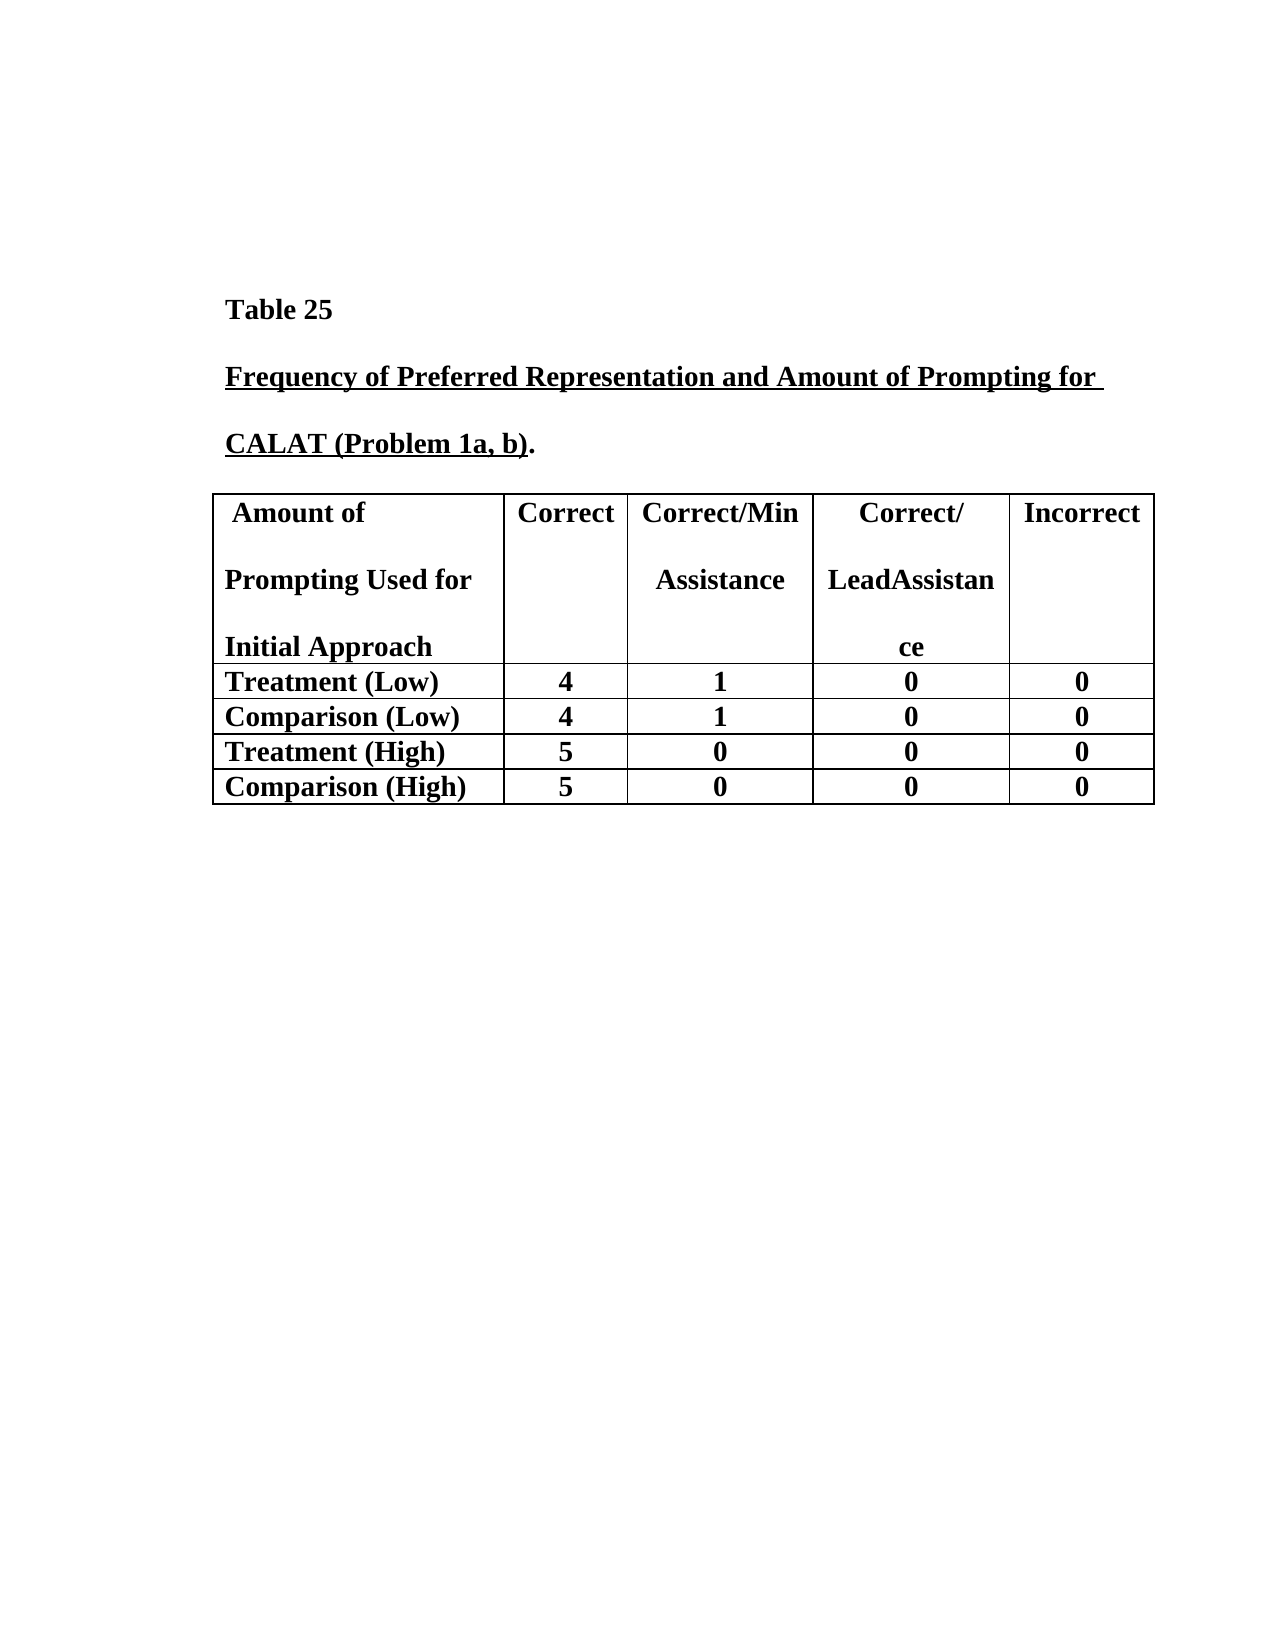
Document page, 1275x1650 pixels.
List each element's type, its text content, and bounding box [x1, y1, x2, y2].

table_cell Comparison (Low) [214, 699, 503, 733]
table_cell 0 [814, 770, 1009, 803]
table_cell Treatment (Low) [214, 664, 503, 698]
table_cell Comparison (High) [214, 770, 503, 803]
table_cell 5 [505, 770, 627, 803]
table_cell 4 [505, 664, 627, 698]
table_cell 1 [628, 699, 812, 733]
text Frequency of Preferred Representation and Amount of Prompting for CALAT (Problem 1a, b). [225, 359, 1125, 460]
table_cell 5 [505, 735, 627, 768]
table_cell 0 [1010, 664, 1153, 698]
table_cell 0 [628, 770, 812, 803]
table_cell 0 [814, 699, 1009, 733]
table_cell Treatment (High) [214, 735, 503, 768]
table_header Amount of Prompting Used for Initial Approach [214, 495, 503, 663]
table_cell 0 [814, 735, 1009, 768]
table_cell 1 [628, 664, 812, 698]
table_header Correct [505, 495, 627, 663]
table_header Correct/Min Assistance [628, 495, 812, 663]
table_cell 0 [814, 664, 1009, 698]
table_cell 0 [1010, 770, 1153, 803]
table_cell 0 [1010, 735, 1153, 768]
table_header Correct/LeadAssistance [814, 495, 1009, 663]
table_cell 0 [628, 735, 812, 768]
table_cell 4 [505, 699, 627, 733]
table_cell 0 [1010, 699, 1153, 733]
text Table 25 [187, 292, 1125, 326]
table_header Incorrect [1010, 495, 1153, 663]
